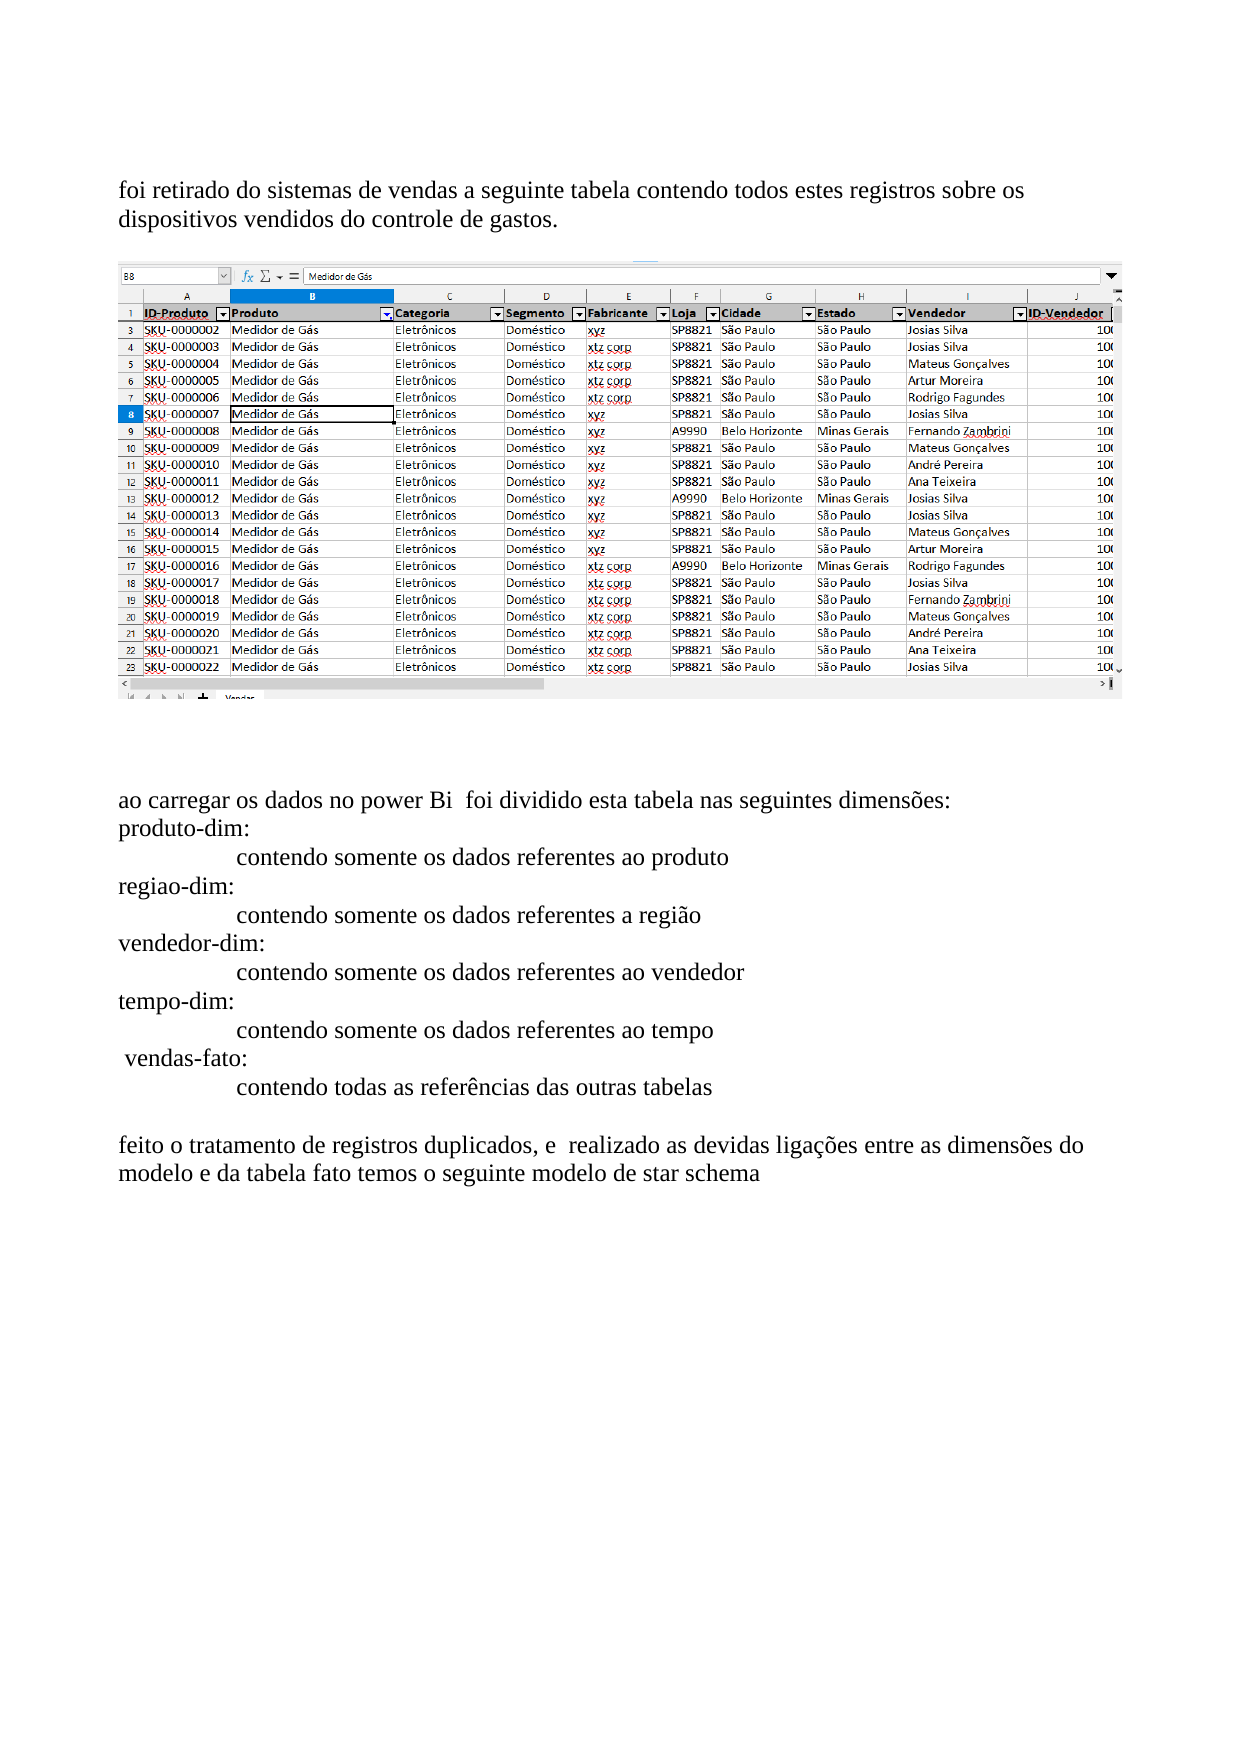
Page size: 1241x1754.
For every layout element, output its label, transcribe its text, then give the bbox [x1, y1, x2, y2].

text contendo somente os dados referentes a região [118, 900, 1122, 928]
text vendedor-dim: [118, 928, 1122, 957]
text foi retirado do sistemas de vendas a seguinte tabela contendo todos estes registros sobre os dispositivos vendidos do controle de gastos. [118, 176, 1122, 233]
text contendo somente os dados referentes ao produto [118, 842, 1122, 871]
text contendo somente os dados referentes ao vendedor [118, 957, 1122, 986]
text regiao-dim: [118, 871, 1122, 900]
text contendo somente os dados referentes ao tempo [118, 1015, 1122, 1043]
text tempo-dim: [118, 986, 1122, 1015]
text contendo todas as referências das outras tabelas [118, 1072, 1122, 1101]
text feito o tratamento de registros duplicados, e realizado as devidas ligações entre as dimensões do modelo e da tabela fato temos o seguinte modelo de star schema [118, 1130, 1122, 1187]
text ao carregar os dados no power Bi foi dividido esta tabela nas seguintes dimensões: [118, 785, 1122, 813]
text vendas-fato: [118, 1043, 1122, 1072]
text produto-dim: [118, 813, 1122, 842]
picture [118, 261, 1123, 699]
